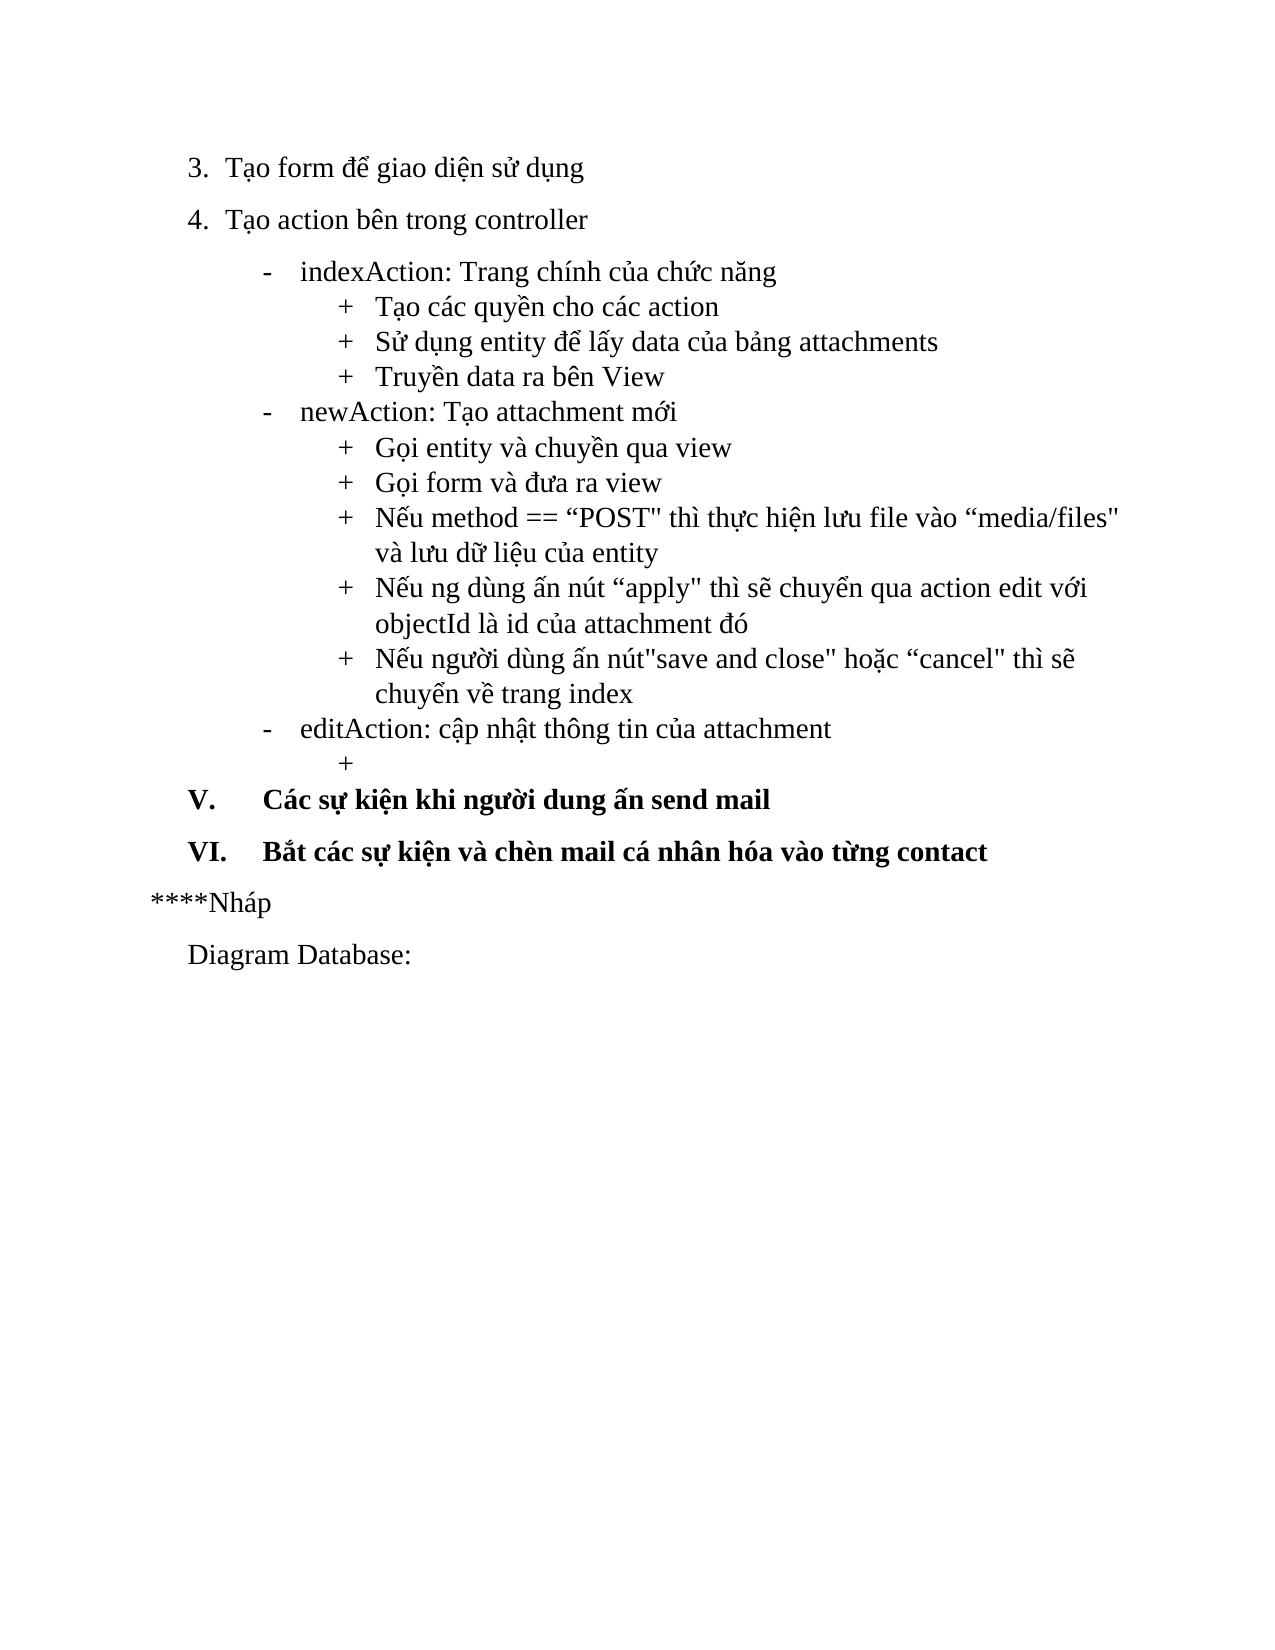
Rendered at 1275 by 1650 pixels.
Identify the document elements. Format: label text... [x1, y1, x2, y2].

list Gọi form và đưa ra view [337, 465, 1125, 498]
text Diagram Database: [187, 937, 1125, 971]
list Nếu method == “POST" thì thực hiện lưu file vào “media/files" và lưu dữ liệu của entity [337, 500, 1125, 569]
text ****Nháp [150, 886, 1125, 919]
list Gọi entity và chuyền qua view [337, 430, 1125, 463]
list Bắt các sự kiện và chèn mail cá nhân hóa vào từng contact [187, 834, 1125, 867]
list Tạo action bên trong controller [187, 202, 1125, 235]
list Nếu ng dùng ấn nút “apply" thì sẽ chuyển qua action edit với objectId là id của attachment đó [337, 571, 1125, 639]
list Nếu người dùng ấn nút"save and close" hoặc “cancel" thì sẽ chuyển về trang index [337, 641, 1125, 710]
list newAction: Tạo attachment mới [262, 394, 1125, 428]
list Sử dụng entity để lấy data của bảng attachments [337, 324, 1125, 358]
list indexAction: Trang chính của chức năng [262, 254, 1125, 287]
list Các sự kiện khi người dung ấn send mail [187, 782, 1125, 815]
list editAction: cập nhật thông tin của attachment [262, 711, 1125, 745]
list Tạo các quyền cho các action [337, 289, 1125, 322]
list Truyền data ra bên View [337, 359, 1125, 393]
list Tạo form để giao diện sử dụng [187, 150, 1125, 183]
